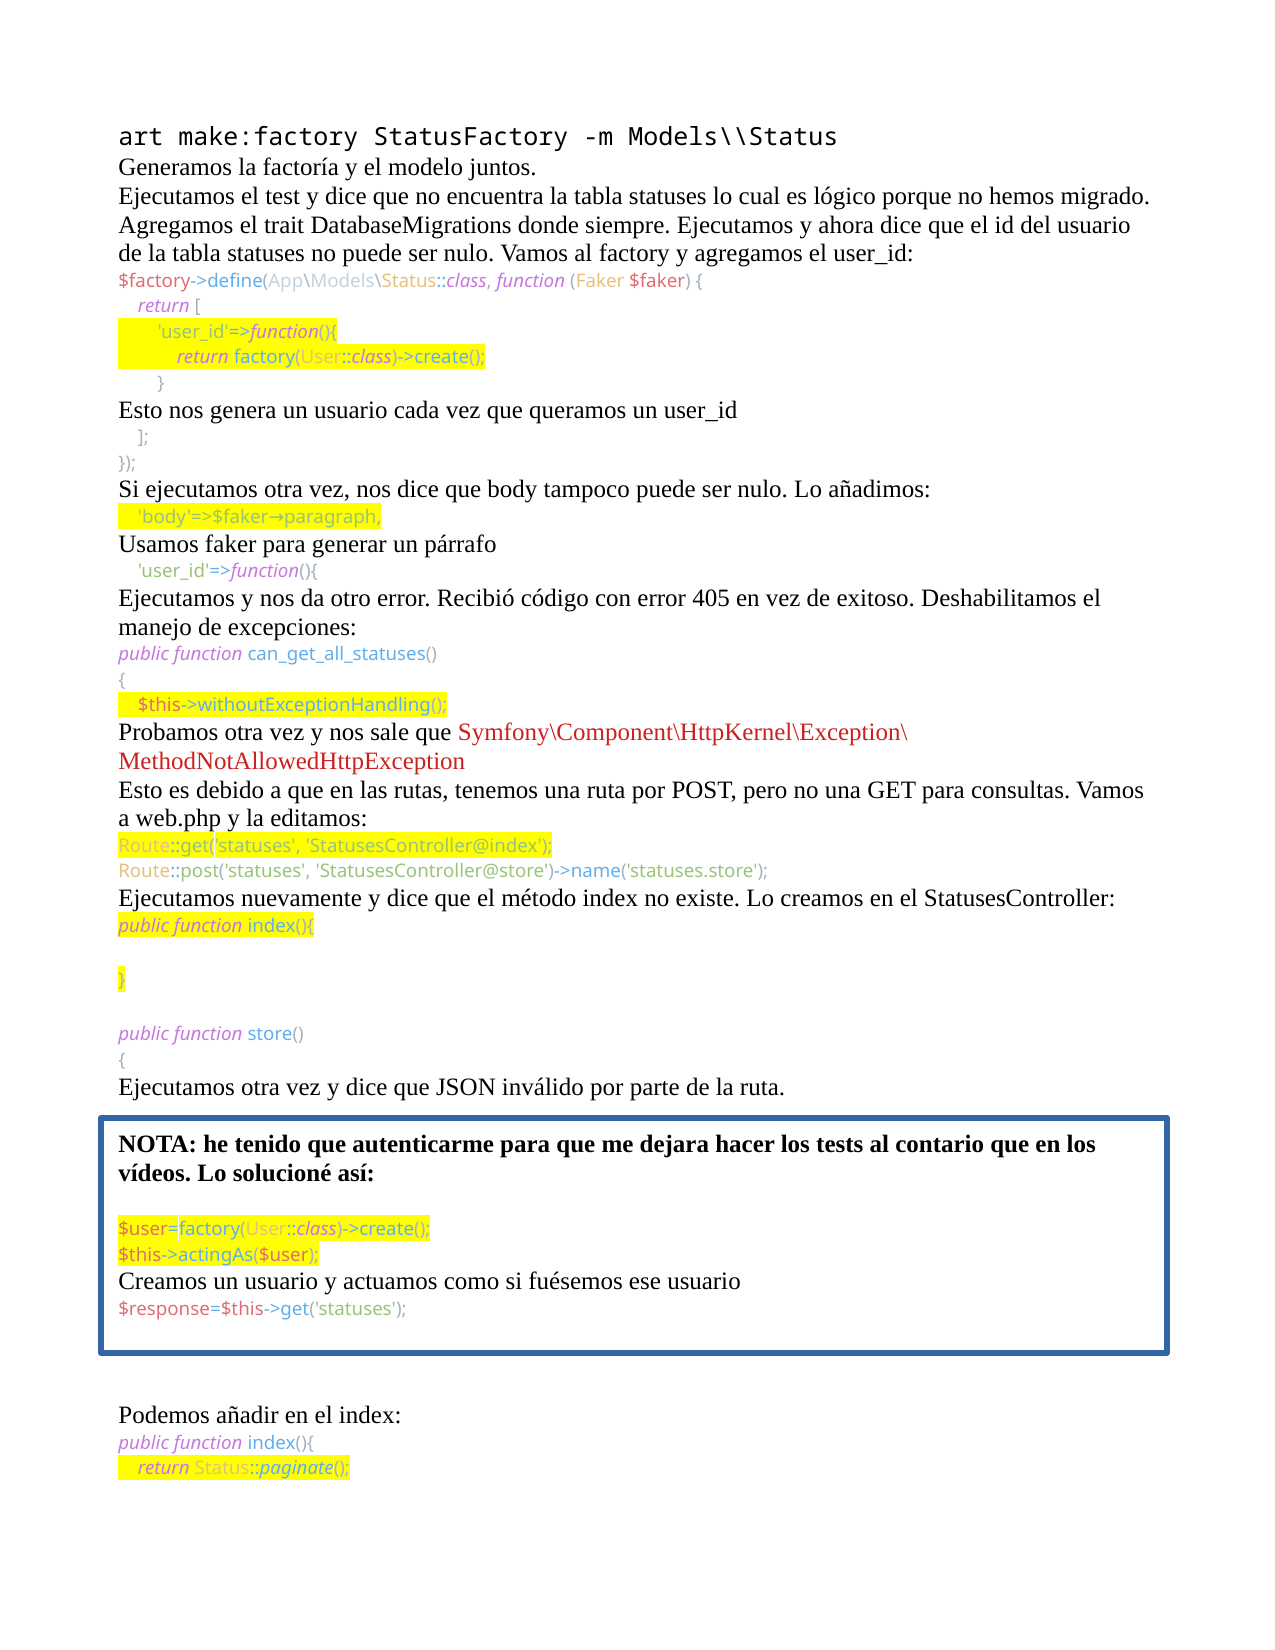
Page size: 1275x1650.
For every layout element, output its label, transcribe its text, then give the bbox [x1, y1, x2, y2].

text $user=factory(User::class)->create(); $this->actingAs($user); [118, 1187, 1157, 1266]
text Esto nos genera un usuario cada vez que queramos un user_id ]; }); [118, 395, 1157, 474]
text $factory->define(App\Models\Status::class, function (Faker $faker) { return [ 'user_id'=>function(){ return factory(User::class)->create(); } [118, 267, 1157, 395]
text Esto es debido a que en las rutas, tenemos una ruta por POST, pero no una GET para consultas. Vamos a web.php y la editamos: [118, 775, 1157, 832]
text public function index(){ return Status::paginate(); [118, 1429, 1157, 1480]
text NOTA: he tenido que autenticarme para que me dejara hacer los tests al contario que en los vídeos. Lo solucioné así: [118, 1129, 1157, 1187]
text Si ejecutamos otra vez, nos dice que body tampoco puede ser nulo. Lo añadimos: 'body'=>$faker→paragraph, [118, 474, 1157, 529]
text public function index(){ } public function store() { [118, 912, 1157, 1072]
text Ejecutamos nuevamente y dice que el método index no existe. Lo creamos en el StatusesController: [118, 883, 1157, 912]
text Probamos otra vez y nos sale que Symfony\Component\HttpKernel\Exception\MethodNotAllowedHttpException [118, 717, 1157, 775]
text public function can_get_all_statuses() { $this->withoutExceptionHandling(); [118, 641, 1157, 717]
text Ejecutamos y nos da otro error. Recibió código con error 405 en vez de exitoso. Deshabilitamos el manejo de excepciones: [118, 583, 1157, 641]
text Usamos faker para generar un párrafo 'user_id'=>function(){ [118, 529, 1157, 583]
text art make:factory StatusFactory -m Models\\Status Generamos la factoría y el modelo juntos. [118, 118, 1157, 181]
text Ejecutamos el test y dice que no encuentra la tabla statuses lo cual es lógico porque no hemos migrado. Agregamos el trait DatabaseMigrations donde siempre. Ejecutamos y ahora dice que el id del usuario de la tabla statuses no puede ser nulo. Vamos al factory y agregamos el user_id: [118, 181, 1157, 267]
text Podemos añadir en el index: [118, 1400, 1157, 1429]
text Route::get('statuses', 'StatusesController@index'); Route::post('statuses', 'StatusesController@store')->name('statuses.store'); [118, 832, 1157, 883]
text Creamos un usuario y actuamos como si fuésemos ese usuario $response=$this->get('statuses'); [118, 1266, 1157, 1321]
text Ejecutamos otra vez y dice que JSON inválido por parte de la ruta. [118, 1072, 1157, 1100]
